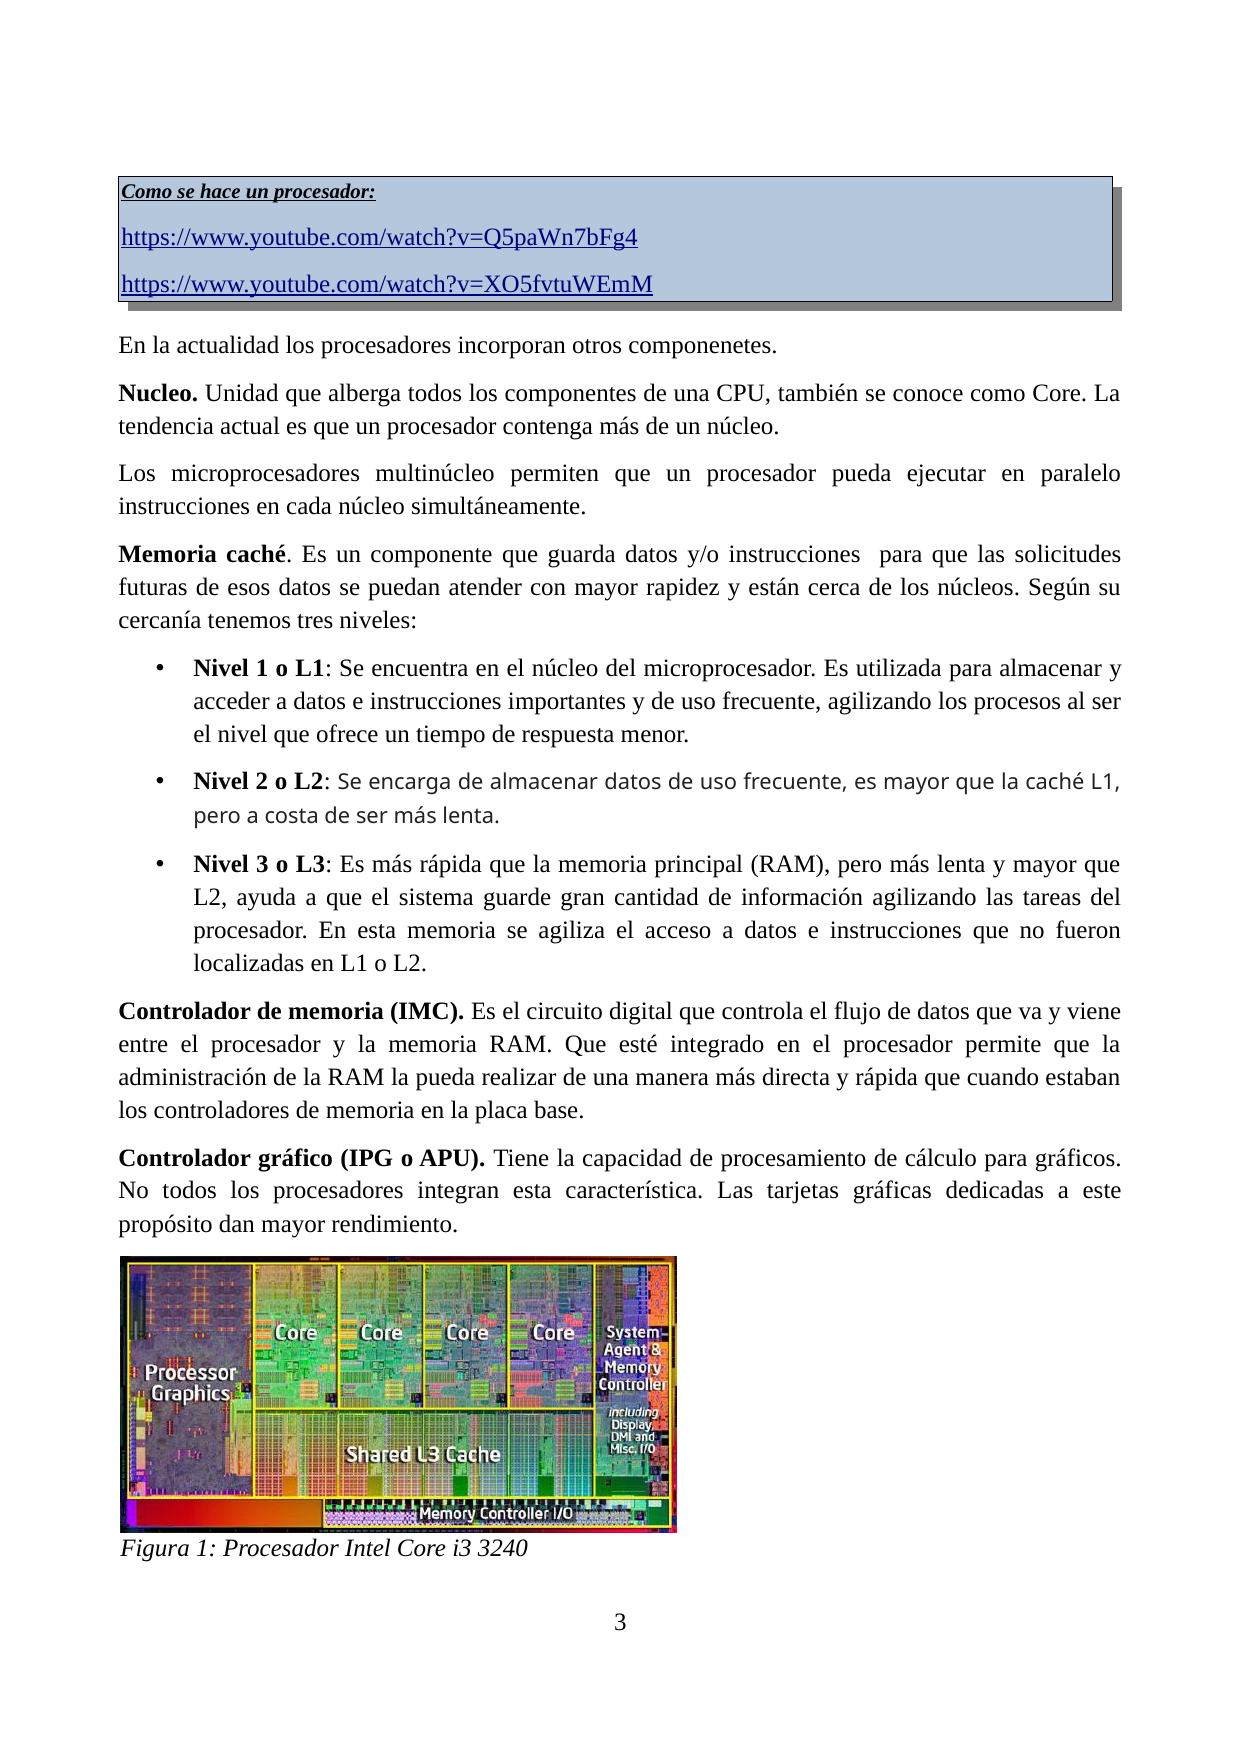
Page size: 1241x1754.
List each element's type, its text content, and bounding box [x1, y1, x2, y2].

text Los microprocesadores multinúcleo permiten que un procesador pueda ejecutar en paralelo instrucciones en cada núcleo simultáneamente. [118, 458, 1122, 520]
text Como se hace un procesador: [119, 177, 1112, 203]
text Nucleo. Unidad que alberga todos los componentes de una CPU, también se conoce como Core. La tendencia actual es que un procesador contenga más de un núcleo. [118, 378, 1122, 439]
text https://www.youtube.com/watch?v=XO5fvtuWEmM [119, 266, 1112, 301]
text Memoria caché. Es un componente que guarda datos y/o instrucciones para que las solicitudes futuras de esos datos se puedan atender con mayor rapidez y están cerca de los núcleos. Según su cercanía tenemos tres niveles: [118, 539, 1122, 634]
text Figura 1: Procesador Intel Core i3 3240 [120, 1269, 725, 1561]
picture [120, 1256, 677, 1533]
list Nivel 3 o L3: Es más rápida que la memoria principal (RAM), pero más lenta y mayor que L2, ayuda a que el sistema guarde gran cantidad de información agilizando las tareas del procesador. En esta memoria se agiliza el acceso a datos e instrucciones que no fueron localizadas en L1 o L2. [156, 849, 1122, 977]
text Controlador gráfico (IPG o APU). Tiene la capacidad de procesamiento de cálculo para gráficos. No todos los procesadores integran esta característica. Las tarjetas gráficas dedicadas a este propósito dan mayor rendimiento. [118, 1143, 1122, 1237]
list Nivel 2 o L2: Se encarga de almacenar datos de uso frecuente, es mayor que la caché L1, pero a costa de ser más lenta. [156, 766, 1122, 830]
text En la actualidad los procesadores incorporan otros componenetes. [118, 330, 1122, 359]
text Controlador de memoria (IMC). Es el circuito digital que controla el flujo de datos que va y viene entre el procesador y la memoria RAM. Que esté integrado en el procesador permite que la administración de la RAM la pueda realizar de una manera más directa y rápida que cuando estaban los controladores de memoria en la placa base. [118, 996, 1122, 1124]
text https://www.youtube.com/watch?v=Q5paWn7bFg4 [119, 218, 1112, 250]
list Nivel 1 o L1: Se encuentra en el núcleo del microprocesador. Es utilizada para almacenar y acceder a datos e instrucciones importantes y de uso frecuente, agilizando los procesos al ser el nivel que ofrece un tiempo de respuesta menor. [156, 653, 1122, 747]
